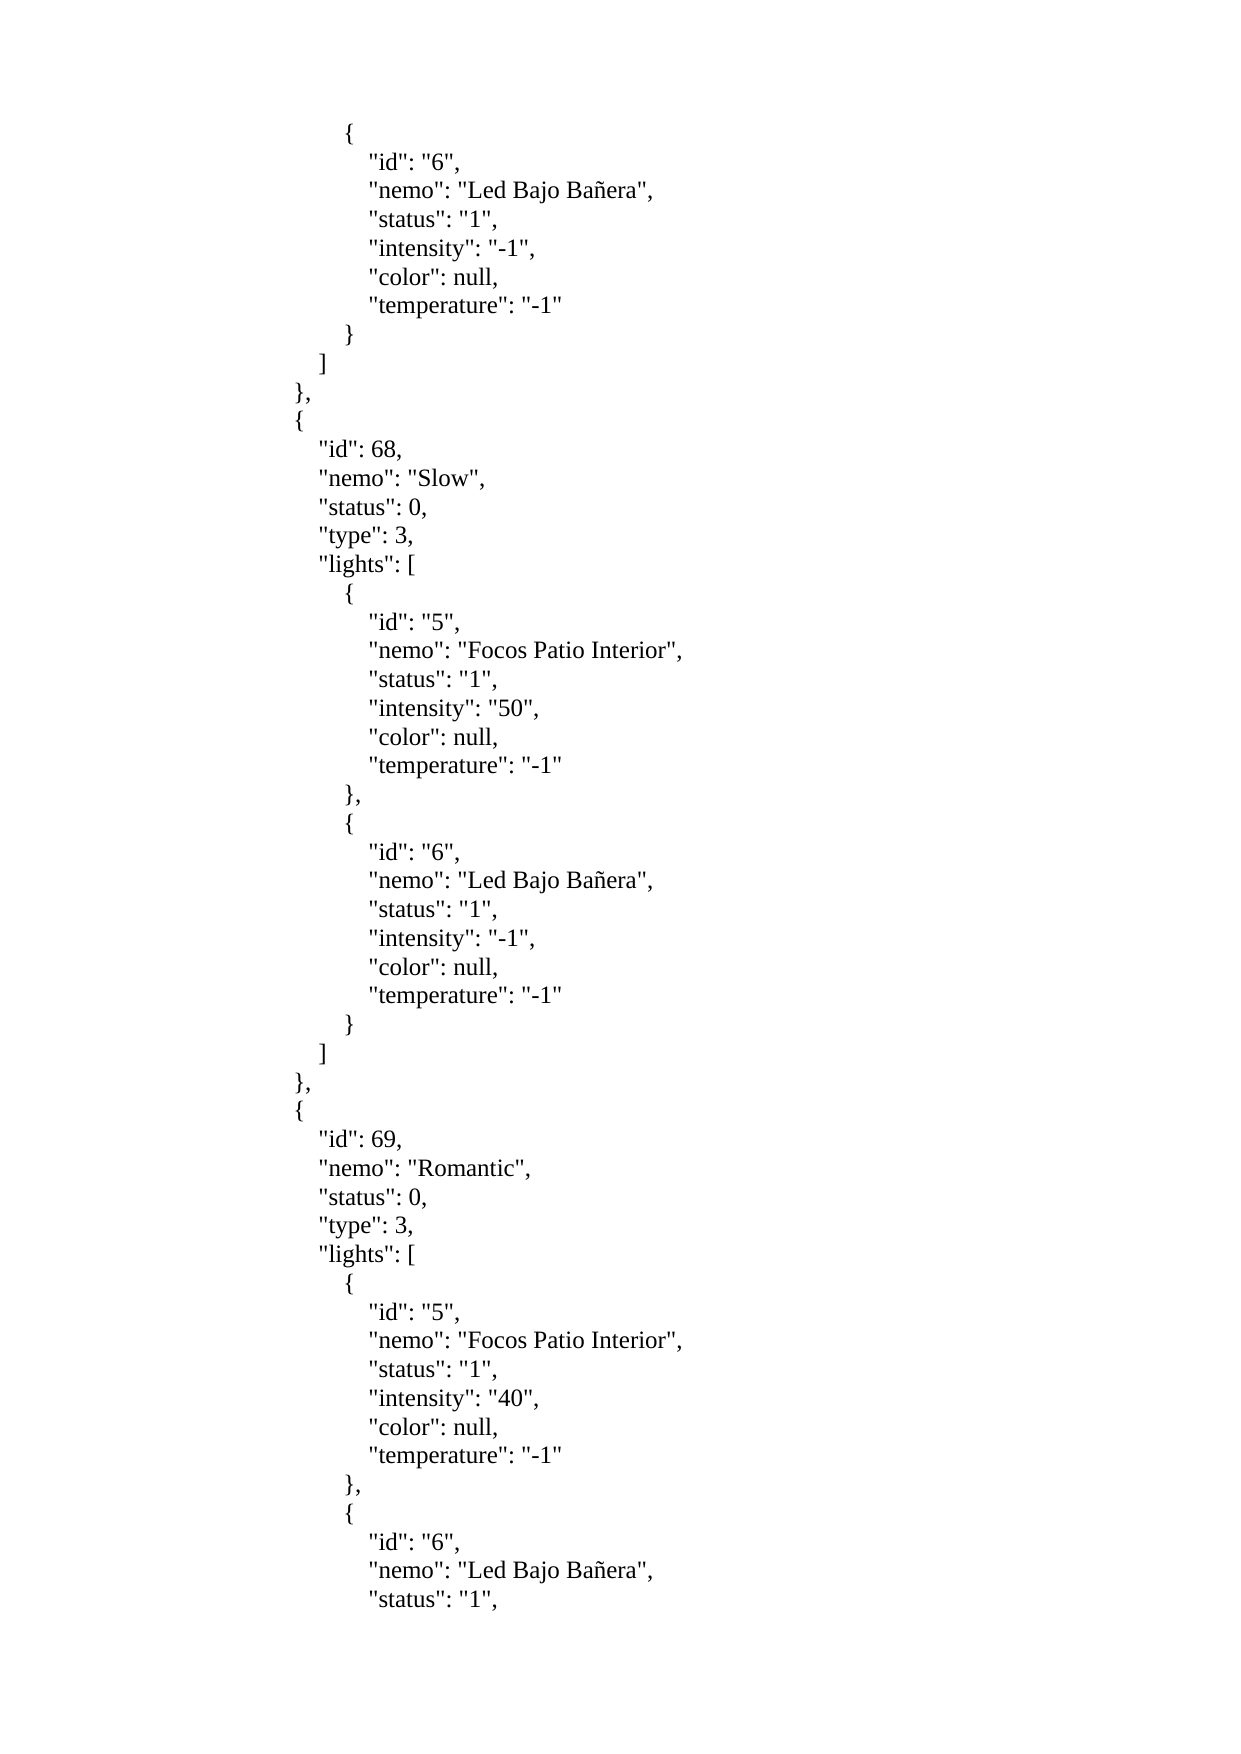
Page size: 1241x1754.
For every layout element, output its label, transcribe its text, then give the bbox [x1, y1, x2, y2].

text "color": null, [118, 952, 1122, 981]
text { [118, 1498, 1122, 1527]
text { [118, 1096, 1122, 1124]
text "type": 3, [118, 1211, 1122, 1239]
text }, [118, 779, 1122, 808]
text "id": "6", [118, 1527, 1122, 1556]
text "status": "1", [118, 894, 1122, 923]
text }, [118, 377, 1122, 406]
text "nemo": "Led Bajo Bañera", [118, 1556, 1122, 1584]
text }, [118, 1469, 1122, 1498]
text "intensity": "-1", [118, 233, 1122, 262]
text ] [118, 1038, 1122, 1067]
text "id": "6", [118, 147, 1122, 176]
text "id": "5", [118, 1297, 1122, 1326]
text "id": "5", [118, 607, 1122, 636]
text "nemo": "Focos Patio Interior", [118, 1326, 1122, 1354]
text "status": 0, [118, 1182, 1122, 1211]
text "intensity": "50", [118, 693, 1122, 722]
text "nemo": "Romantic", [118, 1153, 1122, 1182]
text "id": 69, [118, 1124, 1122, 1153]
text { [118, 808, 1122, 837]
text } [118, 319, 1122, 348]
text }, [118, 1067, 1122, 1096]
text "color": null, [118, 262, 1122, 291]
text "nemo": "Led Bajo Bañera", [118, 176, 1122, 204]
text "status": "1", [118, 1354, 1122, 1383]
text "lights": [ [118, 549, 1122, 578]
text "status": 0, [118, 492, 1122, 521]
text "temperature": "-1" [118, 751, 1122, 779]
text "status": "1", [118, 664, 1122, 693]
text "lights": [ [118, 1239, 1122, 1268]
text "color": null, [118, 1412, 1122, 1441]
text "temperature": "-1" [118, 1441, 1122, 1469]
text "status": "1", [118, 1584, 1122, 1613]
text ] [118, 348, 1122, 377]
text { [118, 118, 1122, 147]
text "type": 3, [118, 521, 1122, 549]
text "status": "1", [118, 204, 1122, 233]
text { [118, 578, 1122, 607]
text "nemo": "Focos Patio Interior", [118, 636, 1122, 664]
text } [118, 1009, 1122, 1038]
text "id": "6", [118, 837, 1122, 866]
text "intensity": "40", [118, 1383, 1122, 1412]
text "nemo": "Slow", [118, 463, 1122, 492]
text "temperature": "-1" [118, 291, 1122, 319]
text "id": 68, [118, 434, 1122, 463]
text "color": null, [118, 722, 1122, 751]
text "nemo": "Led Bajo Bañera", [118, 866, 1122, 894]
text { [118, 1268, 1122, 1297]
text "temperature": "-1" [118, 981, 1122, 1009]
text "intensity": "-1", [118, 923, 1122, 952]
text { [118, 406, 1122, 434]
